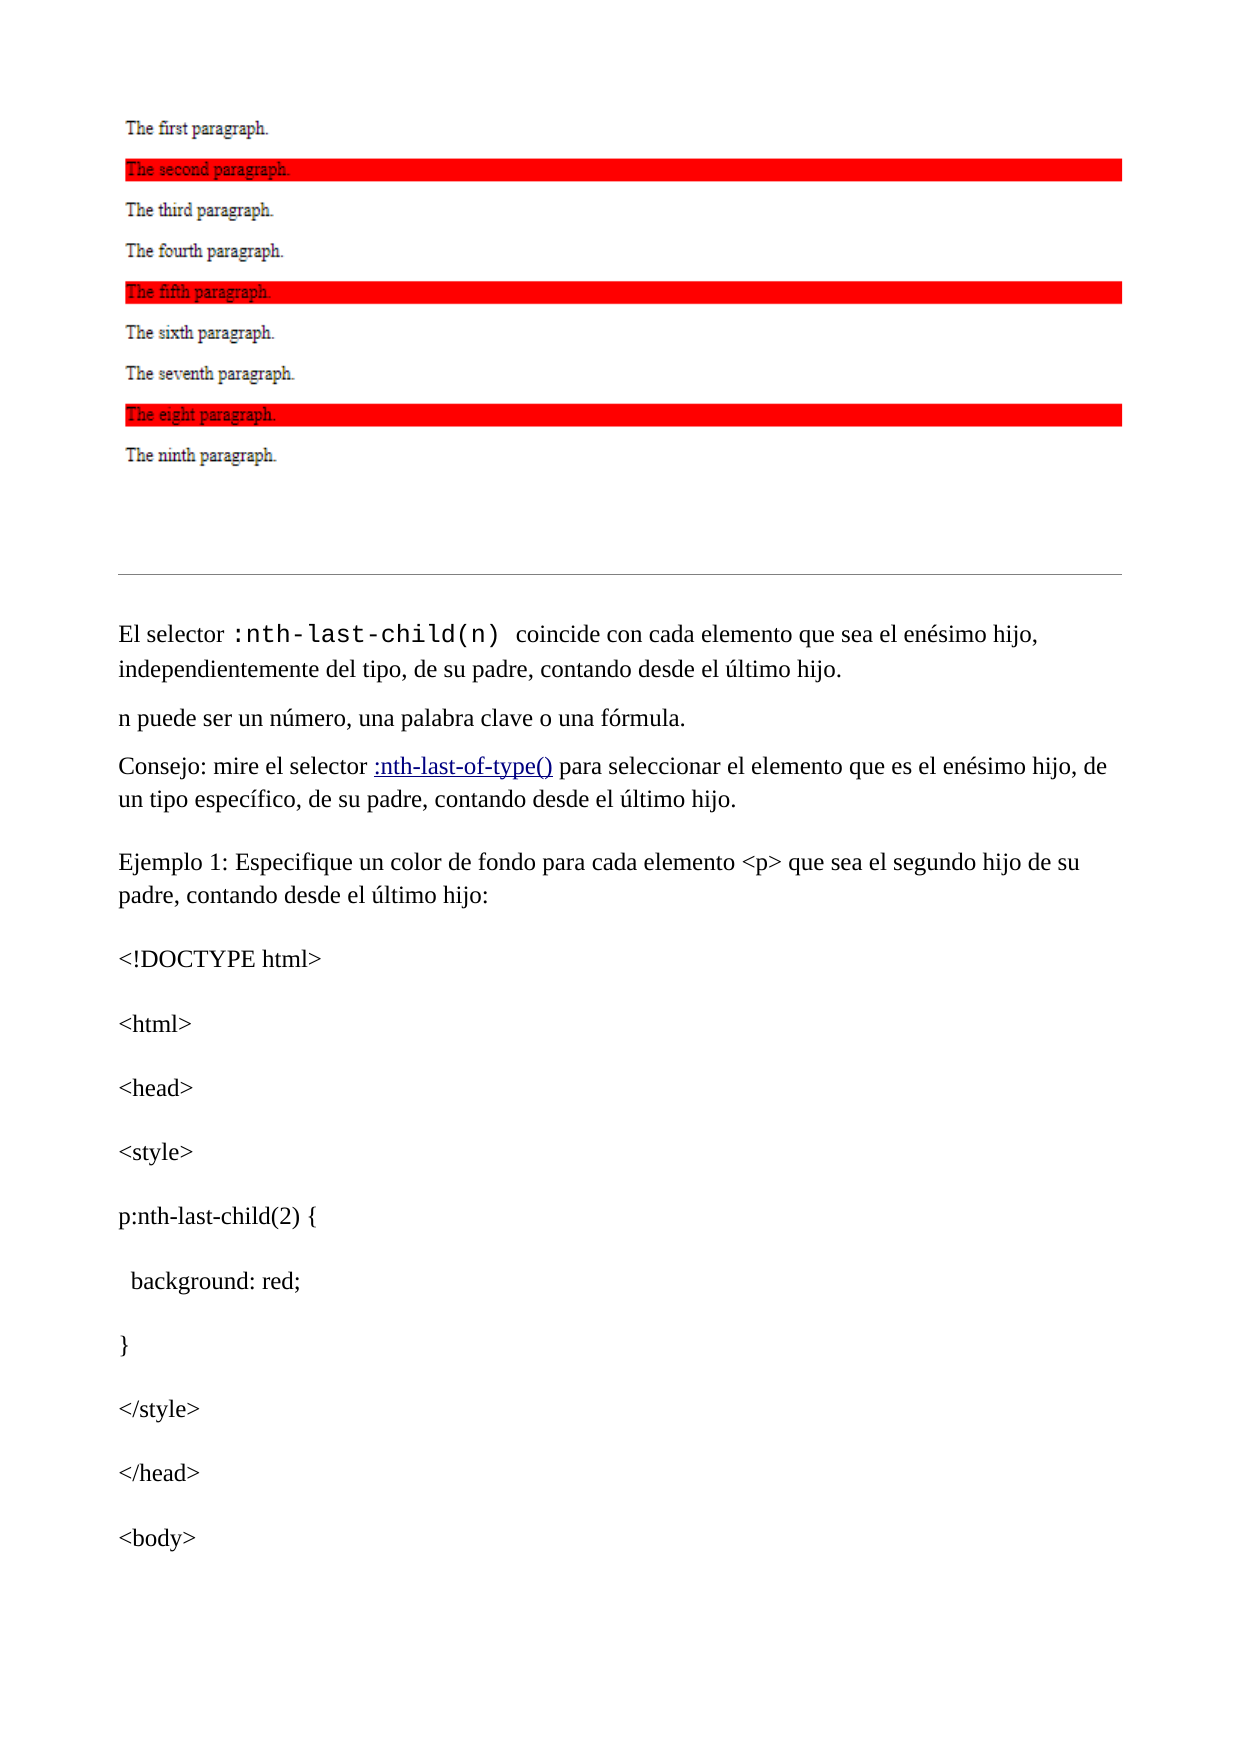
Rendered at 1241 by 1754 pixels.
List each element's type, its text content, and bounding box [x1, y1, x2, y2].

text p:nth-last-child(2) { [118, 1201, 1122, 1230]
text background: red; [118, 1266, 1122, 1294]
text </style> [118, 1394, 1122, 1423]
text Ejemplo 1: Especifique un color de fondo para cada elemento <p> que sea el segundo hijo de su padre, contando desde el último hijo: [118, 847, 1122, 909]
text <body> [118, 1523, 1122, 1552]
text </head> [118, 1458, 1122, 1487]
text <head> [118, 1073, 1122, 1102]
text } [118, 1330, 1122, 1359]
text n puede ser un número, una palabra clave o una fórmula. [118, 703, 1122, 732]
text El selector :nth-last-child(n) coincide con cada elemento que sea el enésimo hijo, independientemente del tipo, de su padre, contando desde el último hijo. [118, 619, 1122, 683]
text Consejo: mire el selector :nth-last-of-type() para seleccionar el elemento que es el enésimo hijo, de un tipo específico, de su padre, contando desde el último hijo. [118, 751, 1122, 813]
text <!DOCTYPE html> [118, 944, 1122, 973]
picture [118, 118, 1123, 507]
text <html> [118, 1009, 1122, 1037]
text <style> [118, 1137, 1122, 1166]
